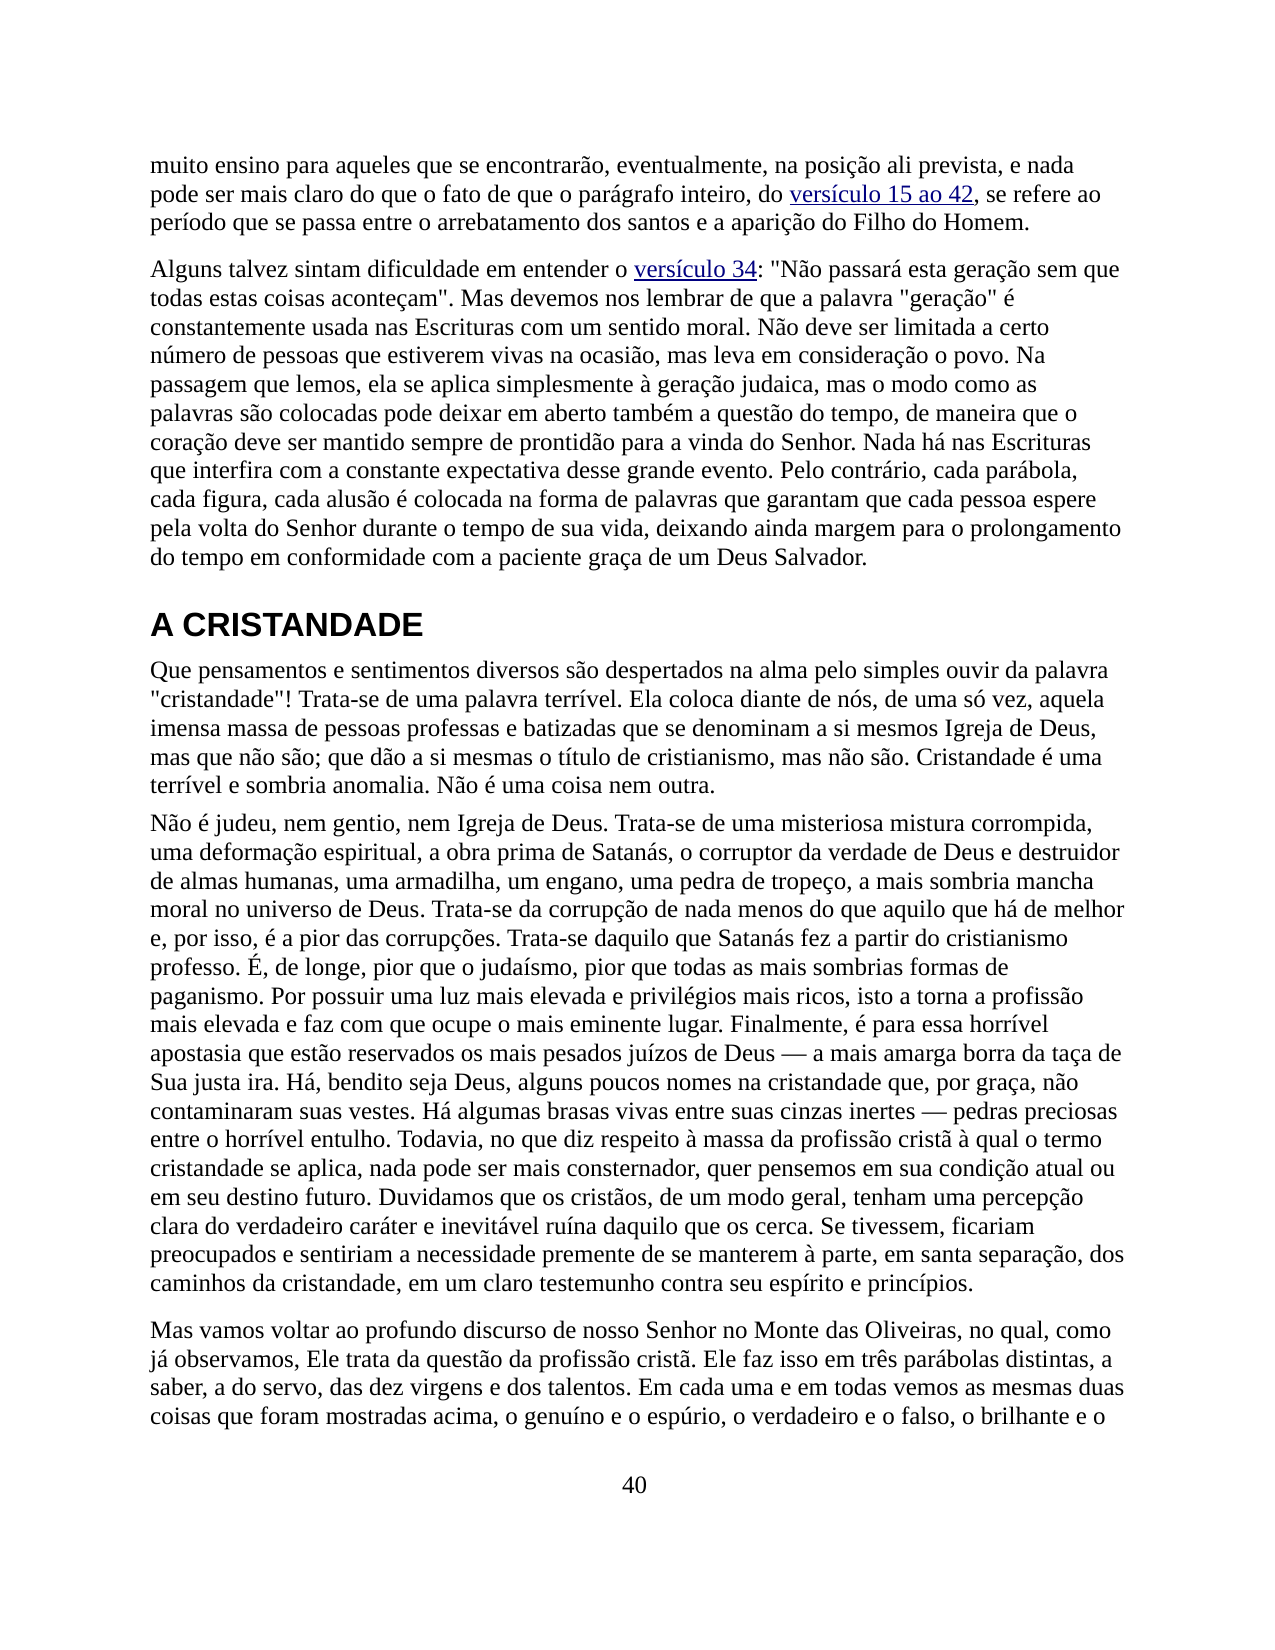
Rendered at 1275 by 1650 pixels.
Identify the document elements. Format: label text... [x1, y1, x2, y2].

text Que pensamentos e sentimentos diversos são despertados na alma pelo simples ouvir da palavra "cristandade"! Trata-se de uma palavra terrível. Ela coloca diante de nós, de uma só vez, aquela imensa massa de pessoas professas e batizadas que se denominam a si mesmos Igreja de Deus, mas que não são; que dão a si mesmas o título de cristianismo, mas não são. Cristandade é uma terrível e sombria anomalia. Não é uma coisa nem outra. [150, 656, 1125, 799]
text muito ensino para aqueles que se encontrarão, eventualmente, na posição ali prevista, e nada pode ser mais claro do que o fato de que o parágrafo inteiro, do versículo 15 ao 42, se refere ao período que se passa entre o arrebatamento dos santos e a aparição do Filho do Homem. [150, 150, 1125, 236]
text Alguns talvez sintam dificuldade em entender o versículo 34: "Não passará esta geração sem que todas estas coisas aconteçam". Mas devemos nos lembrar de que a palavra "geração" é constantemente usada nas Escrituras com um sentido moral. Não deve ser limitada a certo número de pessoas que estiverem vivas na ocasião, mas leva em consideração o povo. Na passagem que lemos, ela se aplica simplesmente à geração judaica, mas o modo como as palavras são colocadas pode deixar em aberto também a questão do tempo, de maneira que o coração deve ser mantido sempre de prontidão para a vinda do Senhor. Nada há nas Escrituras que interfira com a constante expectativa desse grande evento. Pelo contrário, cada parábola, cada figura, cada alusão é colocada na forma de palavras que garantam que cada pessoa espere pela volta do Senhor durante o tempo de sua vida, deixando ainda margem para o prolongamento do tempo em conformidade com a paciente graça de um Deus Salvador. [150, 254, 1125, 570]
subtitle A CRISTANDADE [150, 604, 1125, 643]
text Mas vamos voltar ao profundo discurso de nosso Senhor no Monte das Oliveiras, no qual, como já observamos, Ele trata da questão da profissão cristã. Ele faz isso em três parábolas distintas, a saber, a do servo, das dez virgens e dos talentos. Em cada uma e em todas vemos as mesmas duas coisas que foram mostradas acima, o genuíno e o espúrio, o verdadeiro e o falso, o brilhante e o [150, 1315, 1125, 1430]
text Não é judeu, nem gentio, nem Igreja de Deus. Trata-se de uma misteriosa mistura corrompida, uma deformação espiritual, a obra prima de Satanás, o corruptor da verdade de Deus e destruidor de almas humanas, uma armadilha, um engano, uma pedra de tropeço, a mais sombria mancha moral no universo de Deus. Trata-se da corrupção de nada menos do que aquilo que há de melhor e, por isso, é a pior das corrupções. Trata-se daquilo que Satanás fez a partir do cristianismo professo. É, de longe, pior que o judaísmo, pior que todas as mais sombrias formas de paganismo. Por possuir uma luz mais elevada e privilégios mais ricos, isto a torna a profissão mais elevada e faz com que ocupe o mais eminente lugar. Finalmente, é para essa horrível apostasia que estão reservados os mais pesados juízos de Deus — a mais amarga borra da taça de Sua justa ira. Há, bendito seja Deus, alguns poucos nomes na cristandade que, por graça, não contaminaram suas vestes. Há algumas brasas vivas entre suas cinzas inertes — pedras preciosas entre o horrível entulho. Todavia, no que diz respeito à massa da profissão cristã à qual o termo cristandade se aplica, nada pode ser mais consternador, quer pensemos em sua condição atual ou em seu destino futuro. Duvidamos que os cristãos, de um modo geral, tenham uma percepção clara do verdadeiro caráter e inevitável ruína daquilo que os cerca. Se tivessem, ficariam preocupados e sentiriam a necessidade premente de se manterem à parte, em santa separação, dos caminhos da cristandade, em um claro testemunho contra seu espírito e princípios. [150, 808, 1125, 1297]
